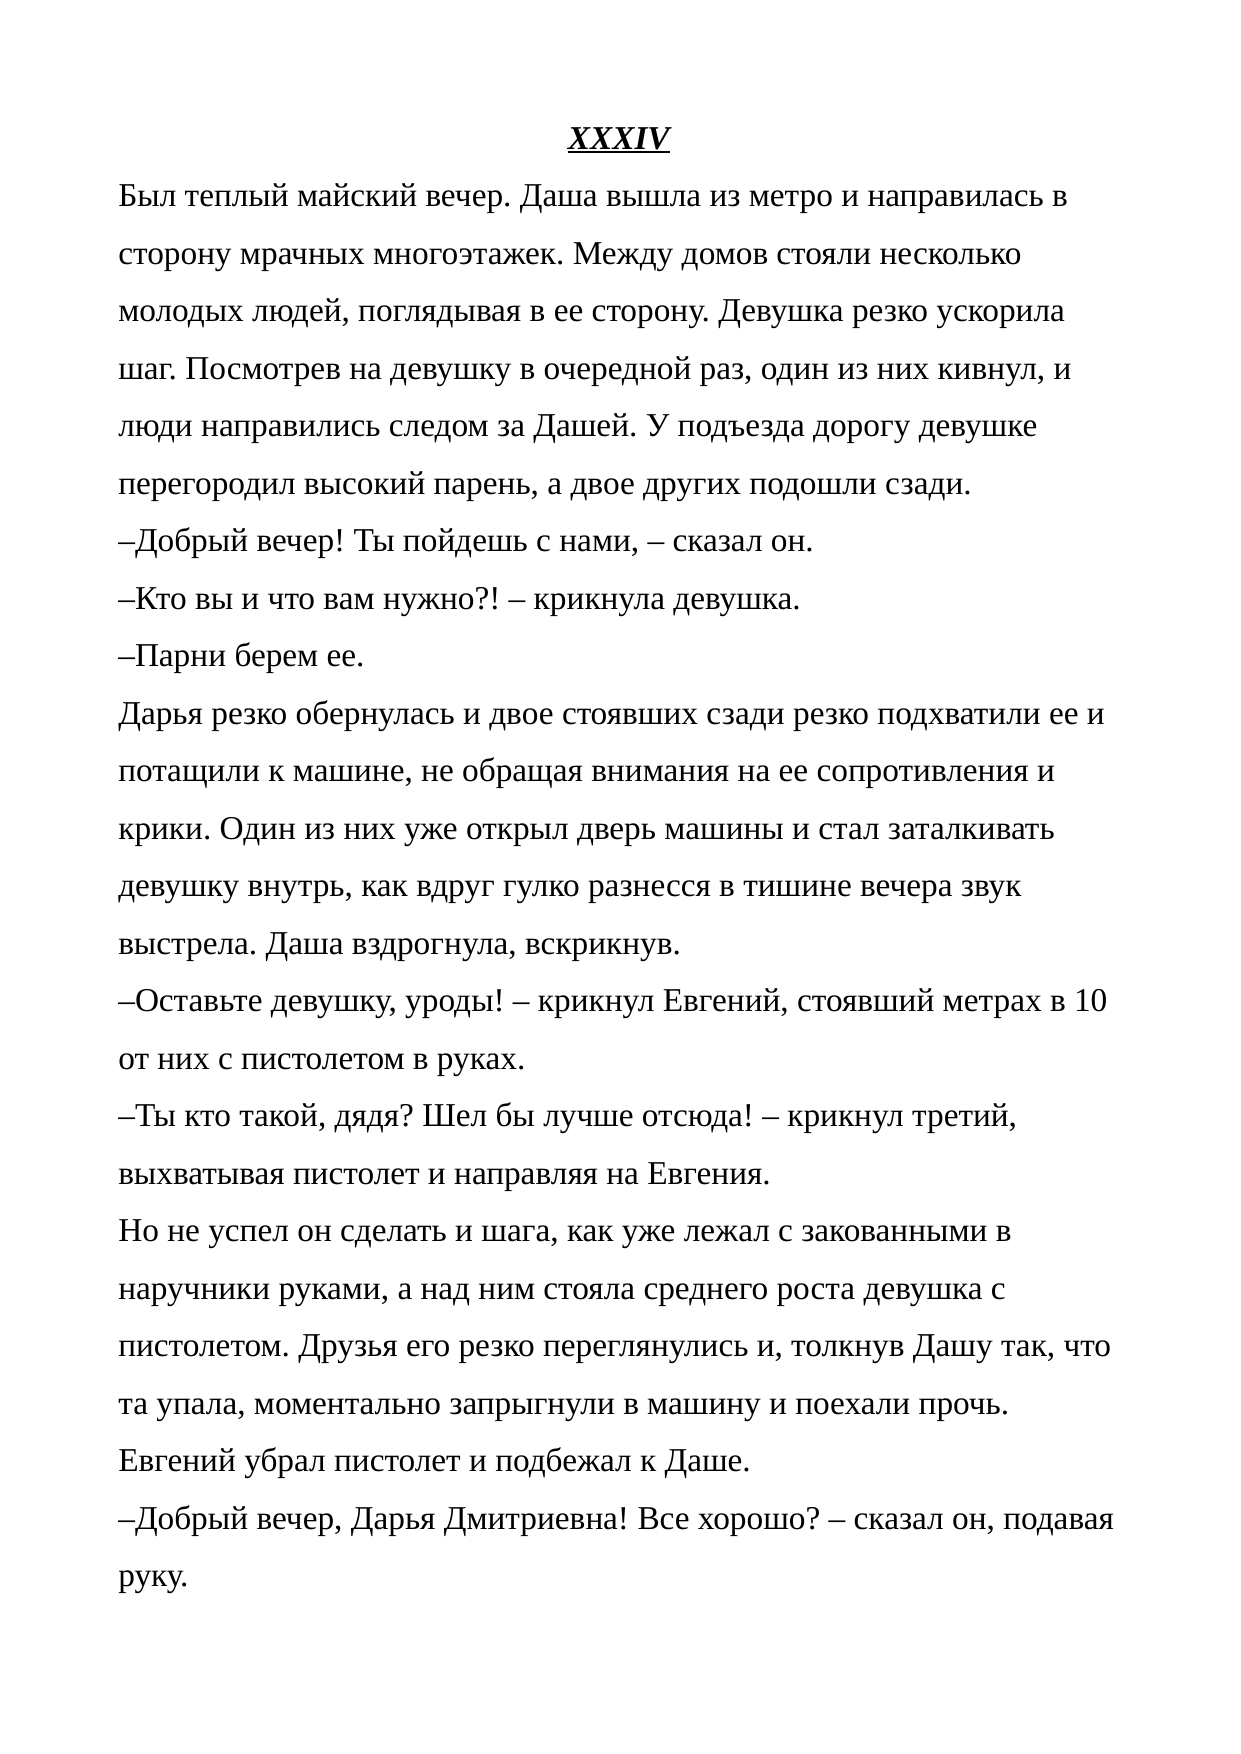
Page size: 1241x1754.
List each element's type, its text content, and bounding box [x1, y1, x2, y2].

text –Добрый вечер, Дарья Дмитриевна! Все хорошо? – сказал он, подавая руку. [118, 1498, 1122, 1594]
text Дарья резко обернулась и двое стоявших сзади резко подхватили ее и потащили к машине, не обращая внимания на ее сопротивления и крики. Один из них уже открыл дверь машины и стал заталкивать девушку внутрь, как вдруг гулко разнесся в тишине вечера звук выстрела. Даша вздрогнула, вскрикнув. [118, 693, 1122, 961]
text Но не успел он сделать и шага, как уже лежал с закованными в наручники руками, а над ним стояла среднего роста девушка с пистолетом. Друзья его резко переглянулись и, толкнув Дашу так, что та упала, моментально запрыгнули в машину и поехали прочь. Евгений убрал пистолет и подбежал к Даше. [118, 1211, 1122, 1479]
text –Добрый вечер! Ты пойдешь с нами, – сказал он. [118, 521, 1122, 559]
text –Кто вы и что вам нужно?! – крикнула девушка. [118, 578, 1122, 616]
text XXXIV [118, 118, 1122, 156]
text –Парни берем ее. [118, 636, 1122, 674]
text –Ты кто такой, дядя? Шел бы лучше отсюда! – крикнул третий, выхватывая пистолет и направляя на Евгения. [118, 1096, 1122, 1191]
text –Оставьте девушку, уроды! – крикнул Евгений, стоявший метрах в 10 от них с пистолетом в руках. [118, 981, 1122, 1076]
text Был теплый майский вечер. Даша вышла из метро и направилась в сторону мрачных многоэтажек. Между домов стояли несколько молодых людей, поглядывая в ее сторону. Девушка резко ускорила шаг. Посмотрев на девушку в очередной раз, один из них кивнул, и люди направились следом за Дашей. У подъезда дорогу девушке перегородил высокий парень, а двое других подошли сзади. [118, 176, 1122, 501]
